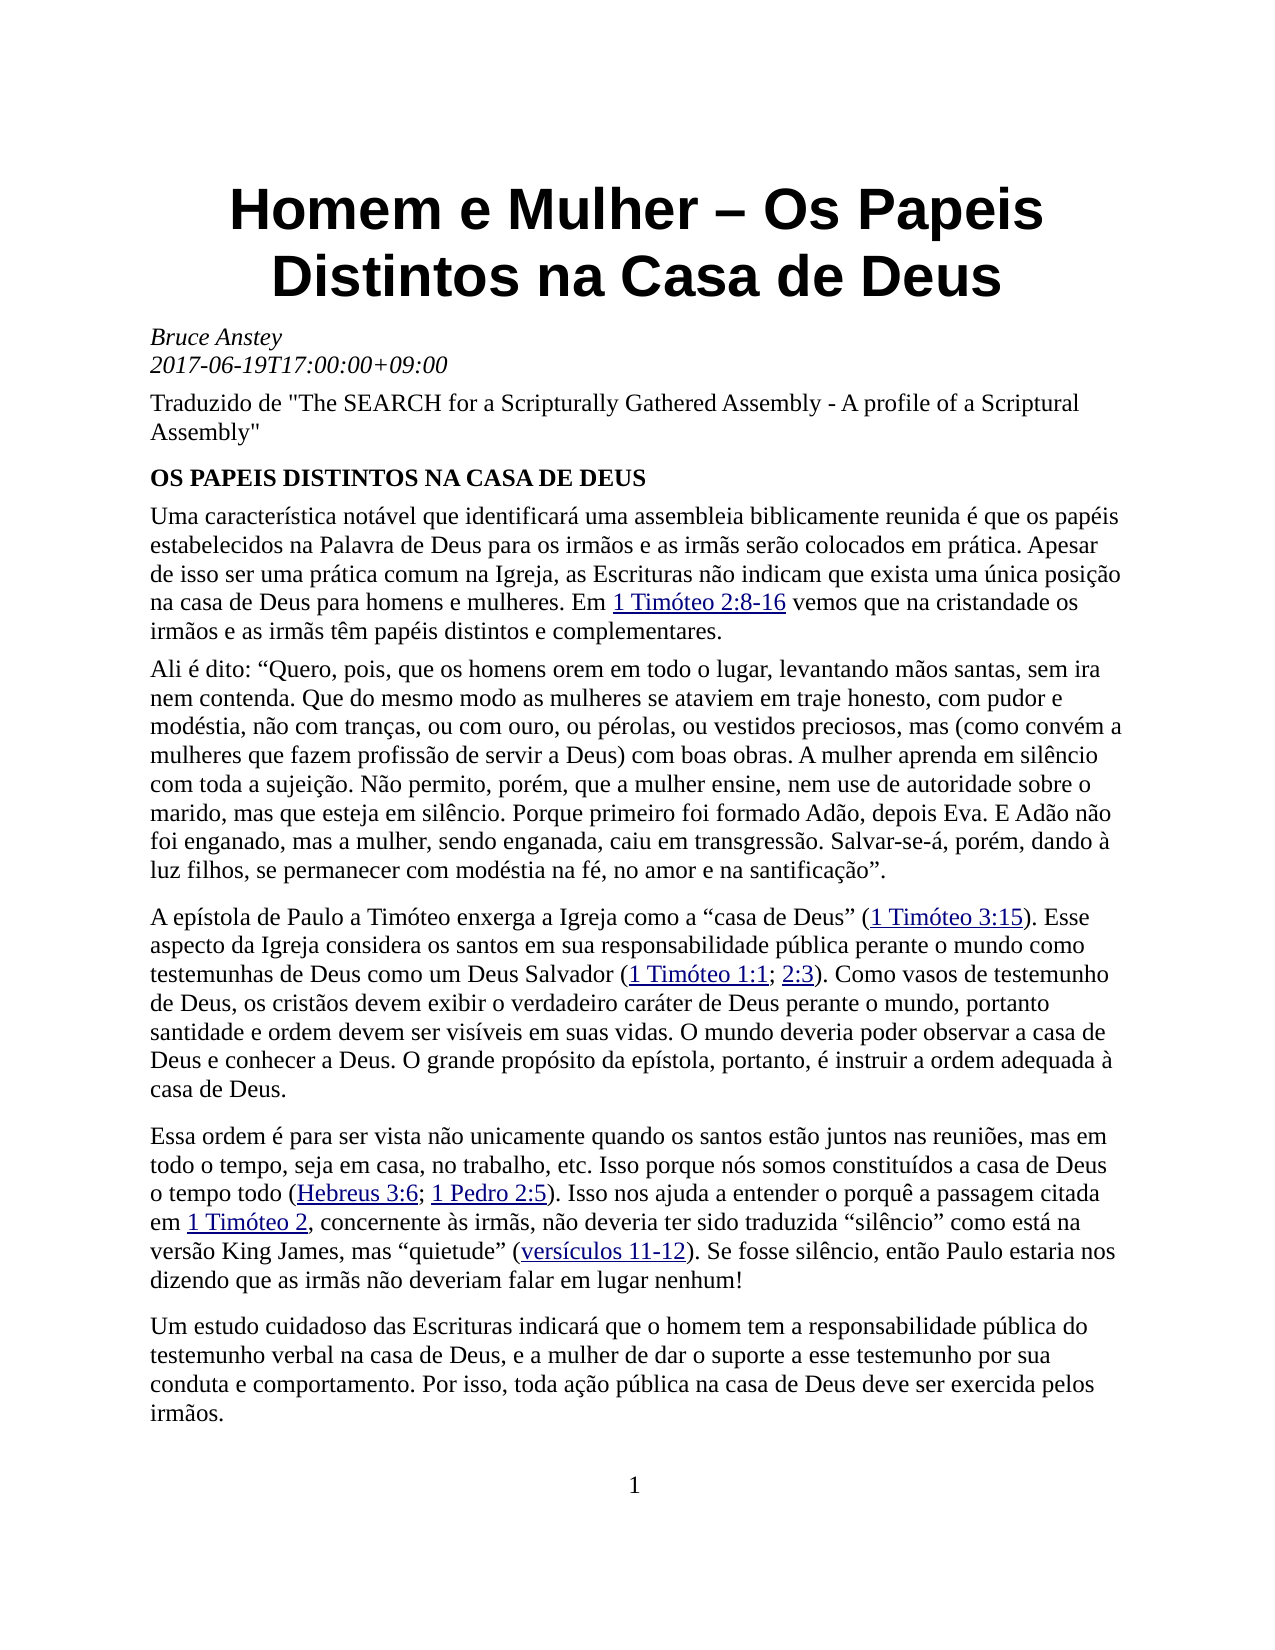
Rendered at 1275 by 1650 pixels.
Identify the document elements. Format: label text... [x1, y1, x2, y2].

text Uma característica notável que identificará uma assembleia biblicamente reunida é que os papéis estabelecidos na Palavra de Deus para os irmãos e as irmãs serão colocados em prática. Apesar de isso ser uma prática comum na Igreja, as Escrituras não indicam que exista uma única posição na casa de Deus para homens e mulheres. Em 1 Timóteo 2:8-16 vemos que na cristandade os irmãos e as irmãs têm papéis distintos e complementares. [150, 501, 1125, 645]
text Essa ordem é para ser vista não unicamente quando os santos estão juntos nas reuniões, mas em todo o tempo, seja em casa, no trabalho, etc. Isso porque nós somos constituídos a casa de Deus o tempo todo (Hebreus 3:6; 1 Pedro 2:5). Isso nos ajuda a entender o porquê a passagem citada em 1 Timóteo 2, concernente às irmãs, não deveria ter sido traduzida “silêncio” como está na versão King James, mas “quietude” (versículos 11-12). Se fosse silêncio, então Paulo estaria nos dizendo que as irmãs não deveriam falar em lugar nenhum! [150, 1121, 1125, 1293]
text Bruce Anstey [150, 322, 1125, 350]
title Homem e Mulher – Os Papeis Distintos na Casa de Deus [150, 175, 1125, 309]
text Traduzido de "The SEARCH for a Scripturally Gathered Assembly - A profile of a Scriptural Assembly" [150, 388, 1125, 446]
text OS PAPEIS DISTINTOS NA CASA DE DEUS [150, 463, 1125, 492]
text Ali é dito: “Quero, pois, que os homens orem em todo o lugar, levantando mãos santas, sem ira nem contenda. Que do mesmo modo as mulheres se ataviem em traje honesto, com pudor e modéstia, não com tranças, ou com ouro, ou pérolas, ou vestidos preciosos, mas (como convém a mulheres que fazem profissão de servir a Deus) com boas obras. A mulher aprenda em silêncio com toda a sujeição. Não permito, porém, que a mulher ensine, nem use de autoridade sobre o marido, mas que esteja em silêncio. Porque primeiro foi formado Adão, depois Eva. E Adão não foi enganado, mas a mulher, sendo enganada, caiu em transgressão. Salvar-se-á, porém, dando à luz filhos, se permanecer com modéstia na fé, no amor e na santificação”. [150, 654, 1125, 884]
text 2017-06-19T17:00:00+09:00 [150, 350, 1125, 379]
text Um estudo cuidadoso das Escrituras indicará que o homem tem a responsabilidade pública do testemunho verbal na casa de Deus, e a mulher de dar o suporte a esse testemunho por sua conduta e comportamento. Por isso, toda ação pública na casa de Deus deve ser exercida pelos irmãos. [150, 1311, 1125, 1426]
text A epístola de Paulo a Timóteo enxerga a Igreja como a “casa de Deus” (1 Timóteo 3:15). Esse aspecto da Igreja considera os santos em sua responsabilidade pública perante o mundo como testemunhas de Deus como um Deus Salvador (1 Timóteo 1:1; 2:3). Como vasos de testemunho de Deus, os cristãos devem exibir o verdadeiro caráter de Deus perante o mundo, portanto santidade e ordem devem ser visíveis em suas vidas. O mundo deveria poder observar a casa de Deus e conhecer a Deus. O grande propósito da epístola, portanto, é instruir a ordem adequada à casa de Deus. [150, 902, 1125, 1103]
